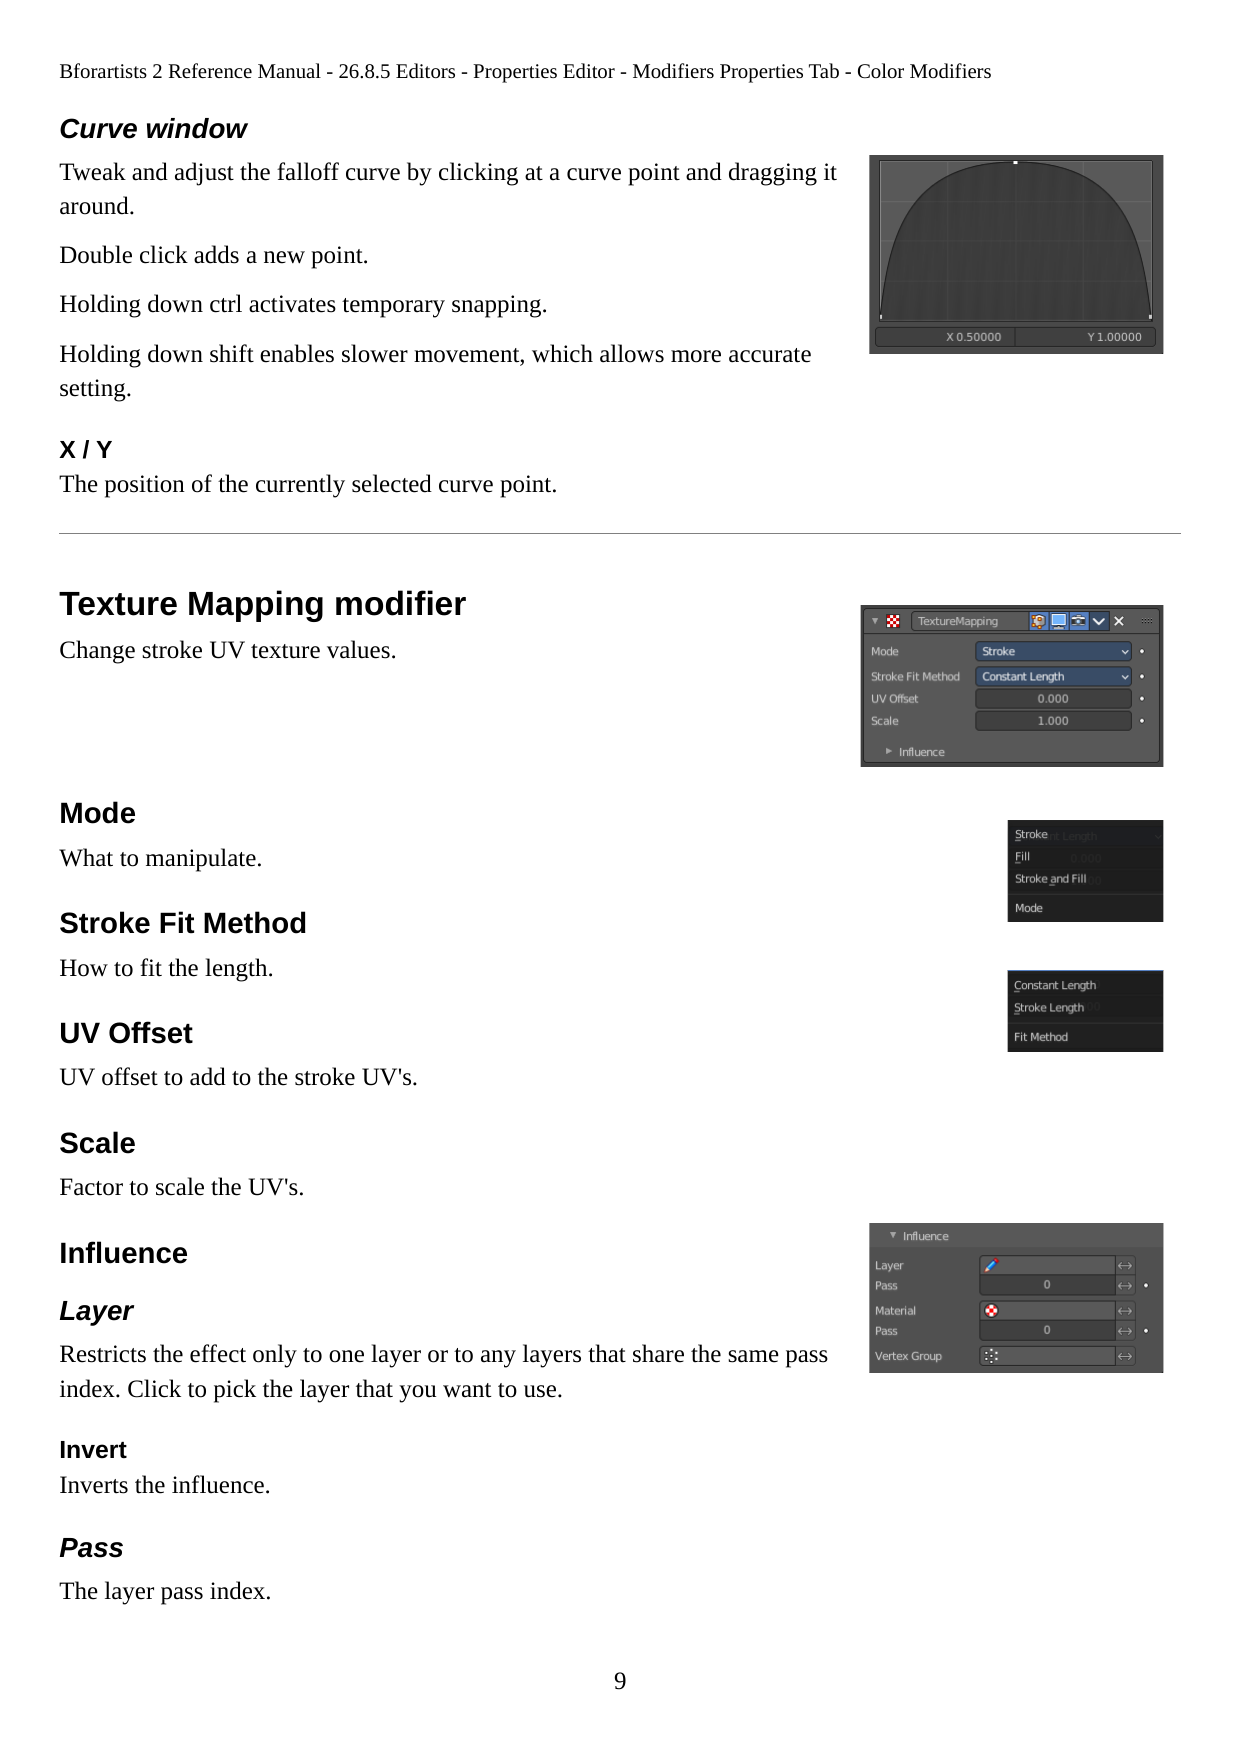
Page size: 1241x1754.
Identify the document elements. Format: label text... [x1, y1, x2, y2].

picture [1007, 820, 1164, 922]
subtitle UV Offset [59, 1016, 1007, 1050]
text Double click adds a new point. [59, 241, 869, 269]
subtitle [1164, 1236, 1181, 1270]
subtitle Scale [59, 1126, 1181, 1160]
subtitle X / Y [59, 435, 1181, 463]
subtitle Pass [59, 1532, 1181, 1563]
text What to manipulate. [59, 843, 1007, 871]
text Holding down ctrl activates temporary snapping. [59, 289, 869, 318]
subtitle Mode [59, 796, 1181, 830]
picture [860, 605, 1164, 767]
text Holding down shift enables slower movement, which allows more accurate setting. [59, 339, 1181, 402]
text [1164, 843, 1181, 871]
picture [869, 155, 1164, 354]
picture [869, 1223, 1164, 1373]
subtitle [1164, 1295, 1181, 1327]
text The layer pass index. [59, 1576, 1181, 1605]
text Factor to scale the UV's. [59, 1172, 1181, 1201]
text Restricts the effect only to one layer or to any layers that share the same pass index. Click to pick the layer that you want to use. [59, 1339, 1181, 1402]
text Tweak and adjust the falloff curve by clicking at a curve point and dragging it around. [59, 157, 869, 220]
text How to fit the length. [59, 953, 1181, 981]
subtitle Influence [59, 1236, 869, 1270]
text Inverts the influence. [59, 1470, 1181, 1499]
subtitle Stroke Fit Method [59, 906, 1181, 940]
subtitle Invert [59, 1435, 1181, 1464]
text Change stroke UV texture values. [59, 635, 860, 663]
subtitle Texture Mapping modifier [59, 583, 1181, 622]
subtitle Curve window [59, 113, 1181, 144]
picture [1007, 970, 1164, 1052]
subtitle [1164, 1016, 1181, 1050]
subtitle Layer [59, 1295, 869, 1327]
text The position of the currently selected curve point. [59, 469, 1181, 498]
text UV offset to add to the stroke UV's. [59, 1062, 1181, 1091]
